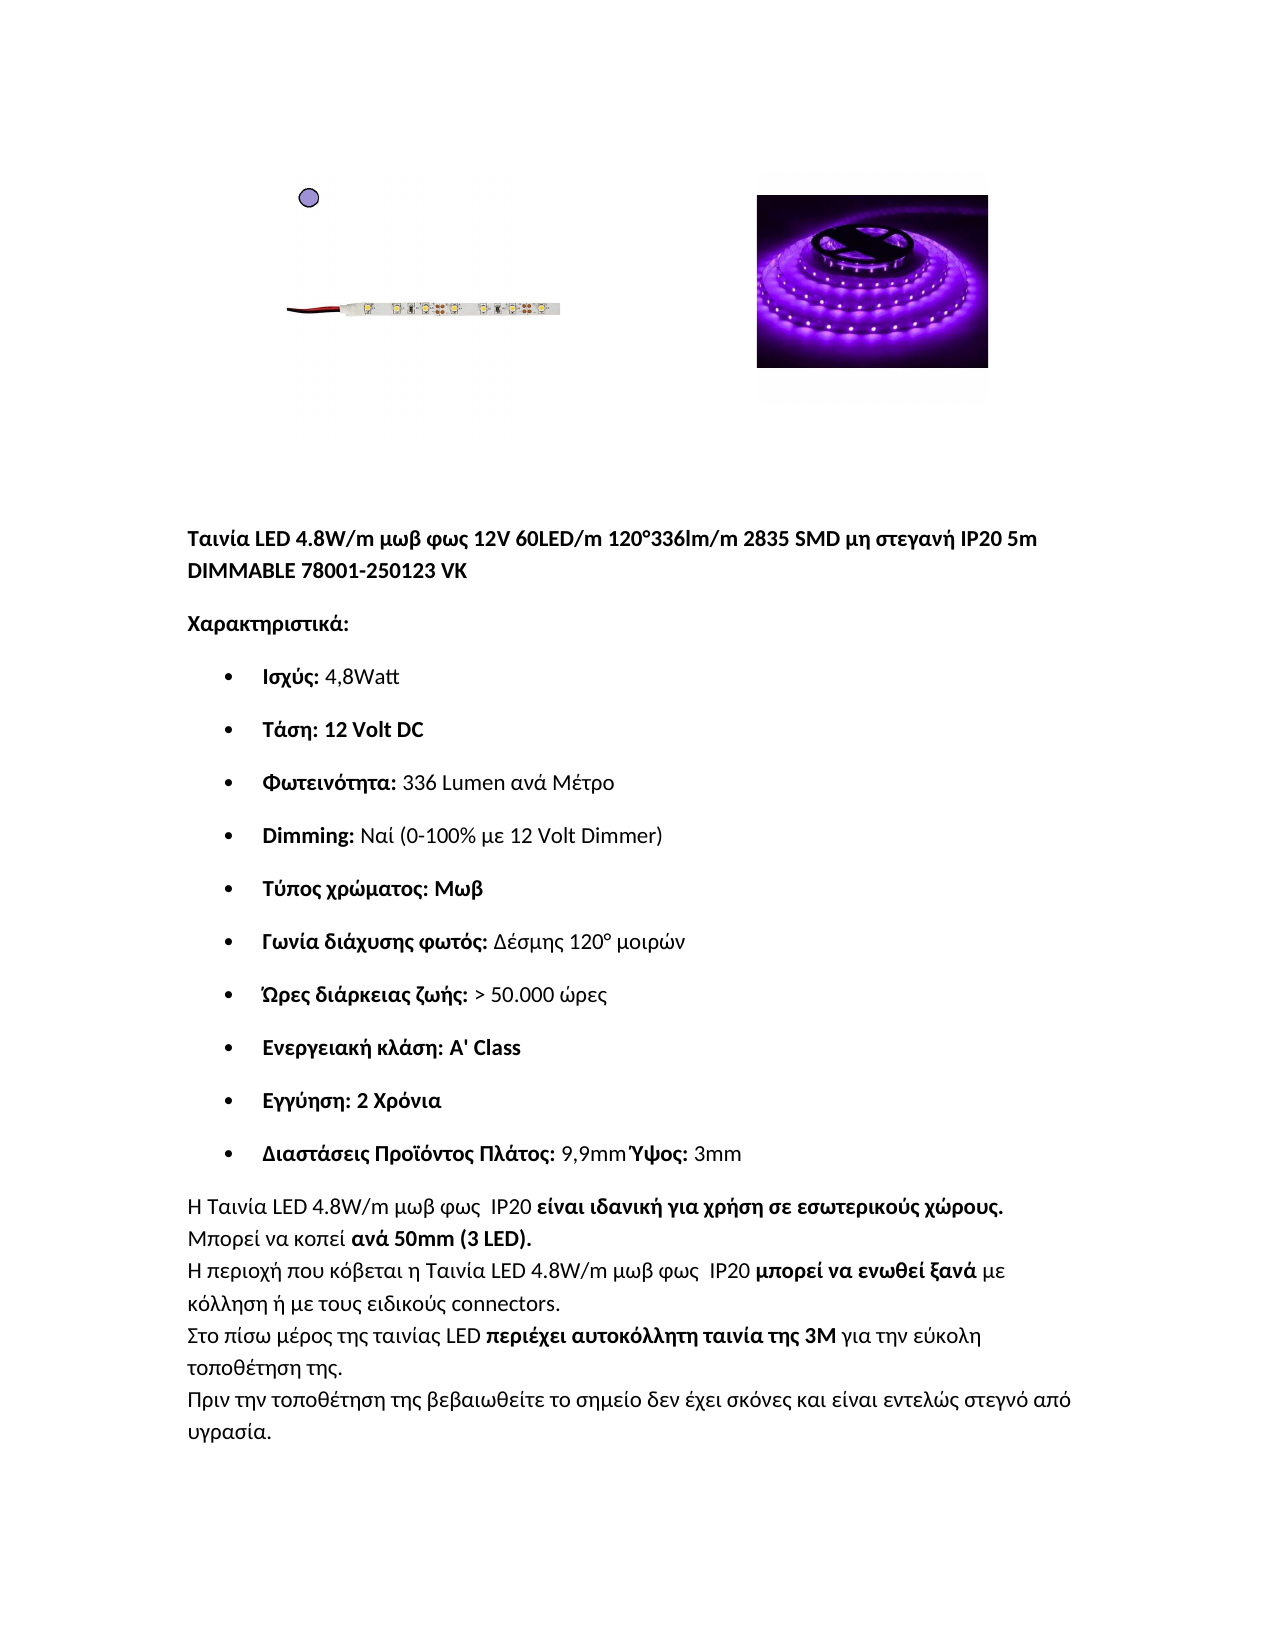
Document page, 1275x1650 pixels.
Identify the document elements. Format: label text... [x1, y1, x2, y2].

list Ενεργειακή κλάση: A' Class [225, 1033, 1087, 1061]
text Ταινία LED 4.8W/m μωβ φως 12V 60LED/m 120°336lm/m 2835 SMD μη στεγανή IP20 5m DIMMABLE 78001-250123 VK [187, 524, 1087, 584]
list Τάση: 12 Volt DC [225, 715, 1087, 743]
text Χαρακτηριστικά: [187, 609, 1087, 637]
text Η Ταινία LED 4.8W/m μωβ φως IP20 είναι ιδανική για χρήση σε εσωτερικούς χώρους. Μπορεί να κοπεί ανά 50mm (3 LED). Η περιοχή που κόβεται η Ταινία LED 4.8W/m μωβ φως IP20 μπορεί να ενωθεί ξανά με κόλληση ή με τους ειδικούς connectors. Στο πίσω μέρος της ταινίας LED περιέχει αυτοκόλλητη ταινία της 3M για την εύκολη τοποθέτηση της. Πριν την τοποθέτηση της βεβαιωθείτε το σημείο δεν έχει σκόνες και είναι εντελώς στεγνό από υγρασία. [187, 1192, 1087, 1446]
list Ισχύς: 4,8Watt [225, 662, 1087, 690]
list Φωτεινότητα: 336 Lumen ανά Μέτρο [225, 768, 1087, 796]
list Γωνία διάχυσης φωτός: Δέσμης 120° μοιρών [225, 927, 1087, 955]
list Διαστάσεις Προϊόντος Πλάτος: 9,9mm Ύψος: 3mm [225, 1139, 1087, 1167]
list Εγγύηση: 2 Χρόνια [225, 1086, 1087, 1114]
list Ώρες διάρκειας ζωής: > 50.000 ώρες [225, 980, 1087, 1008]
list Τύπος χρώματος: Mωβ [225, 874, 1087, 902]
list Dimming: Ναί (0-100% με 12 Volt Dimmer) [225, 821, 1087, 849]
